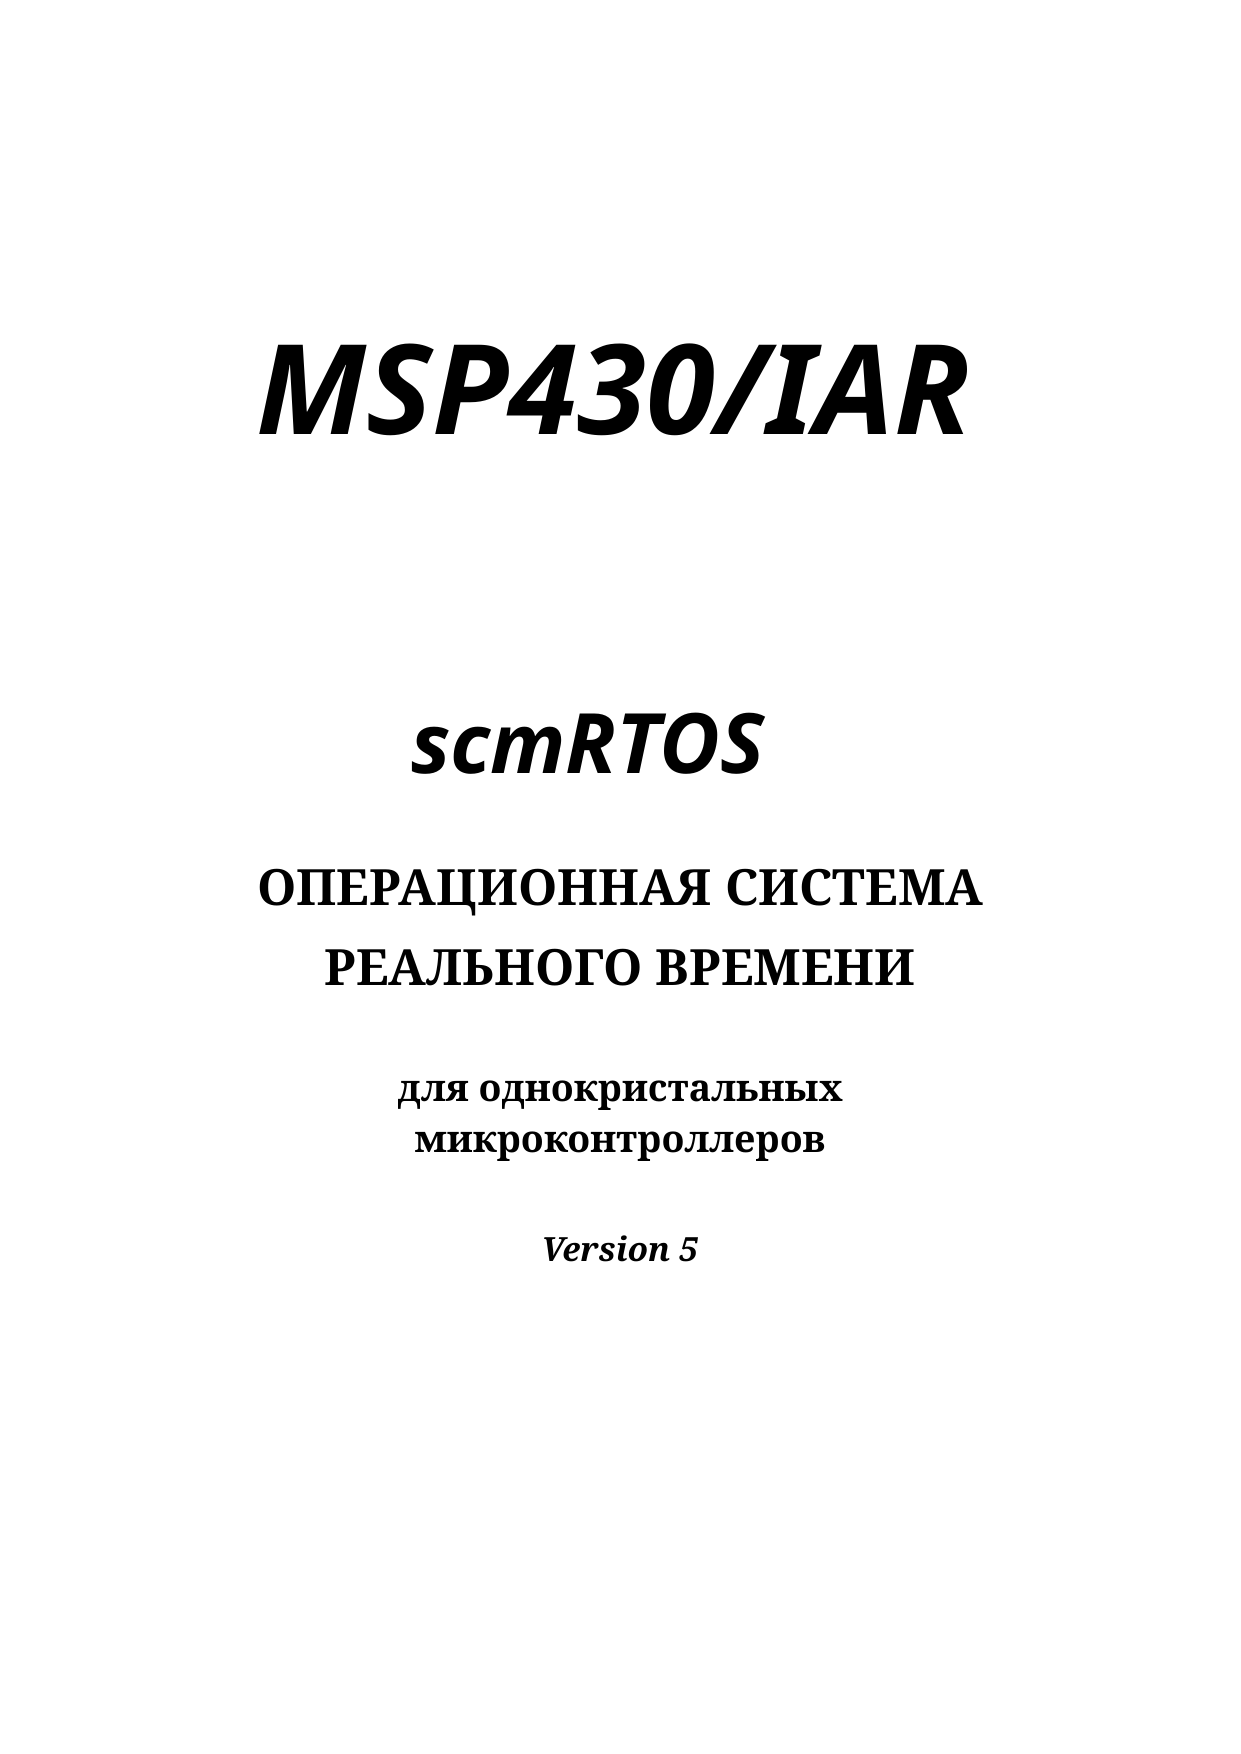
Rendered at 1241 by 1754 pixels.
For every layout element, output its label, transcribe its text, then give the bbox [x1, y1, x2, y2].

text микроконтроллеров [118, 1112, 1122, 1163]
text для однокристальных [118, 1061, 1122, 1112]
text scmRTOS [411, 685, 1122, 798]
text Version 5 [120, 1225, 1122, 1271]
text MSP430/IAR [118, 301, 1122, 471]
text РЕАЛЬНОГО ВРЕМЕНИ [118, 932, 1122, 1000]
text ОПЕРАЦИОННАЯ СИСТЕМА [118, 852, 1122, 920]
